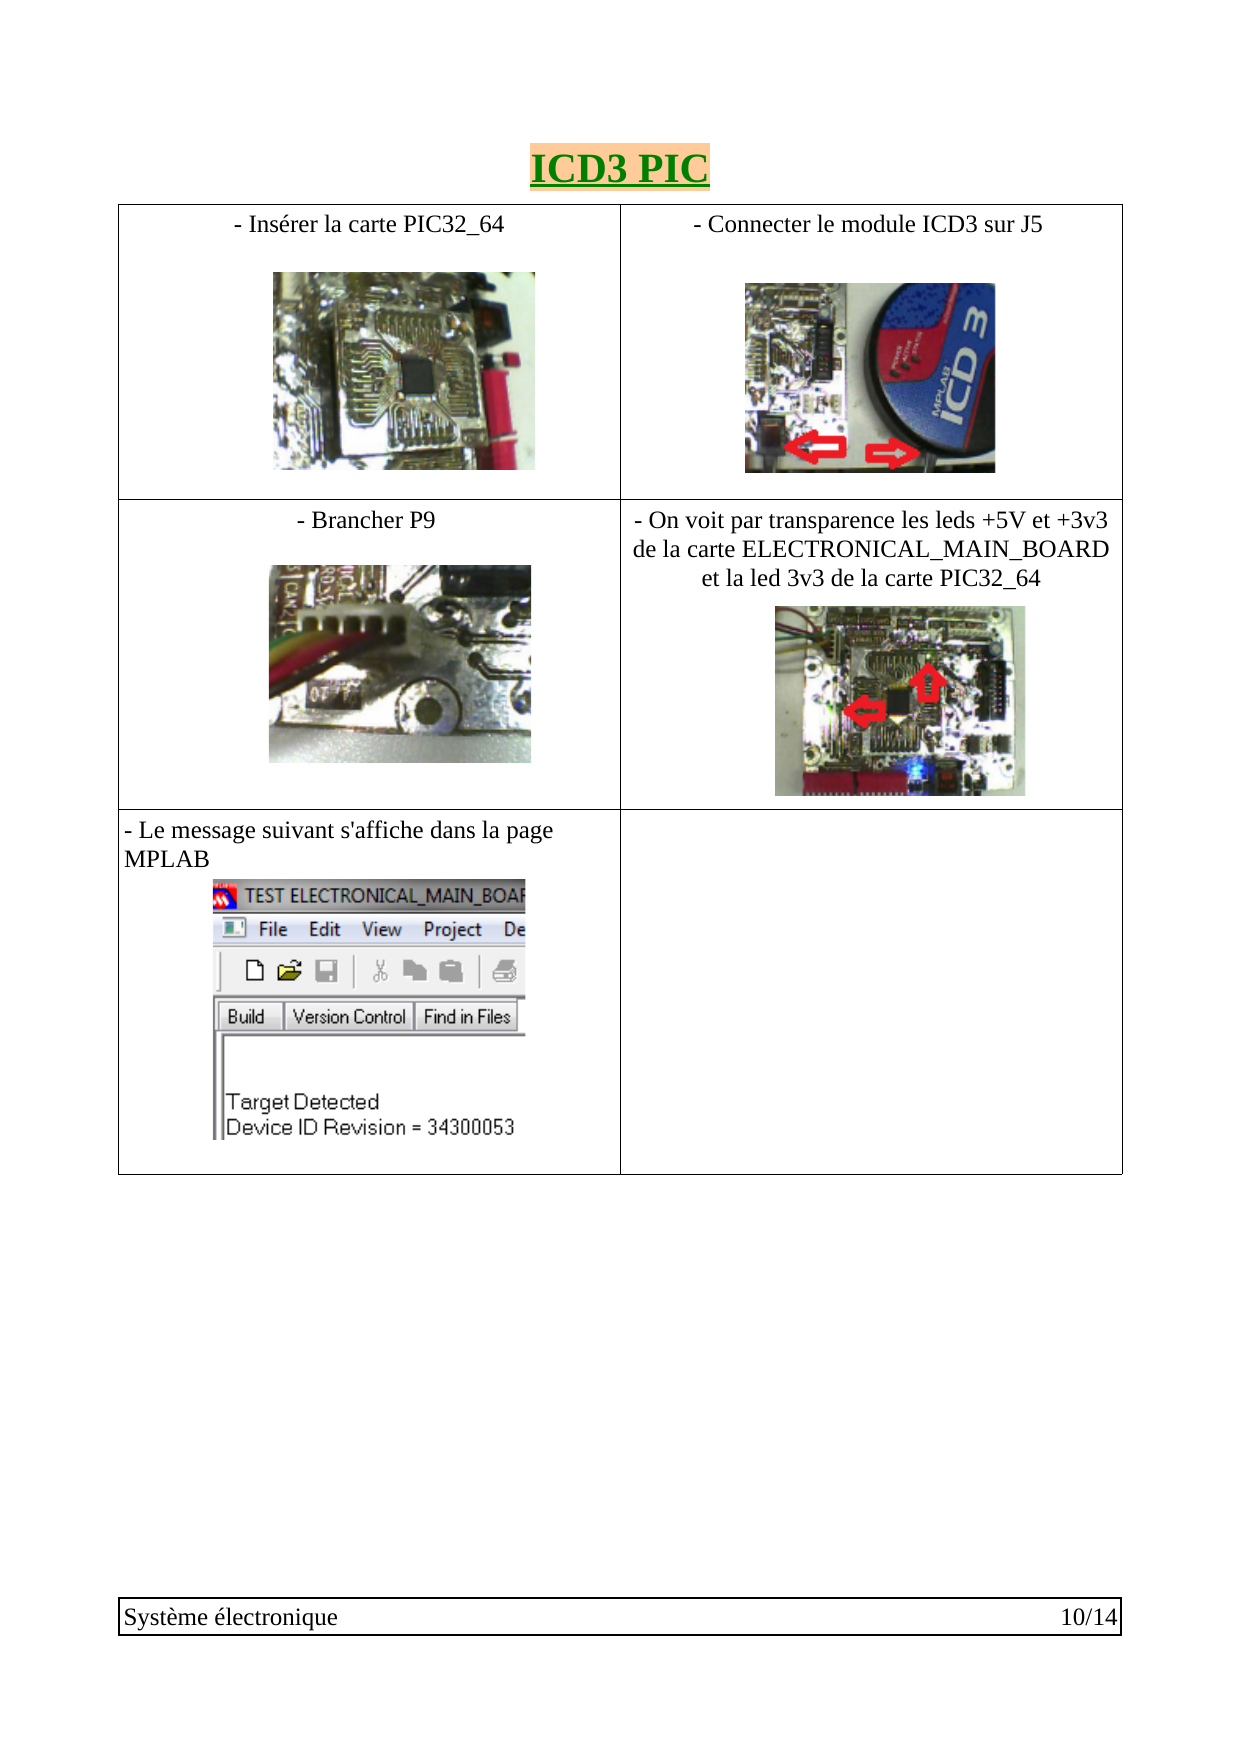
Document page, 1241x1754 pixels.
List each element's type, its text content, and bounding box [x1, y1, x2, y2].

table_cell - On voit par transparence les leds +5V et +3v3 de la carte ELECTRONICAL_MAIN_BOARD et la led 3v3 de la carte PIC32_64 [621, 500, 1122, 809]
picture [273, 272, 536, 470]
subtitle ICD3 PIC [118, 143, 1122, 191]
table_cell - Le message suivant s'affiche dans la page MPLAB [119, 810, 620, 1174]
table_cell - Brancher P9 [119, 500, 620, 809]
table_header [119, 470, 620, 499]
table_header - Insérer la carte PIC32_64 [119, 205, 620, 469]
picture [268, 565, 532, 763]
table_cell [621, 810, 1122, 1174]
table_header - Connecter le module ICD3 sur J5 [621, 205, 1122, 499]
